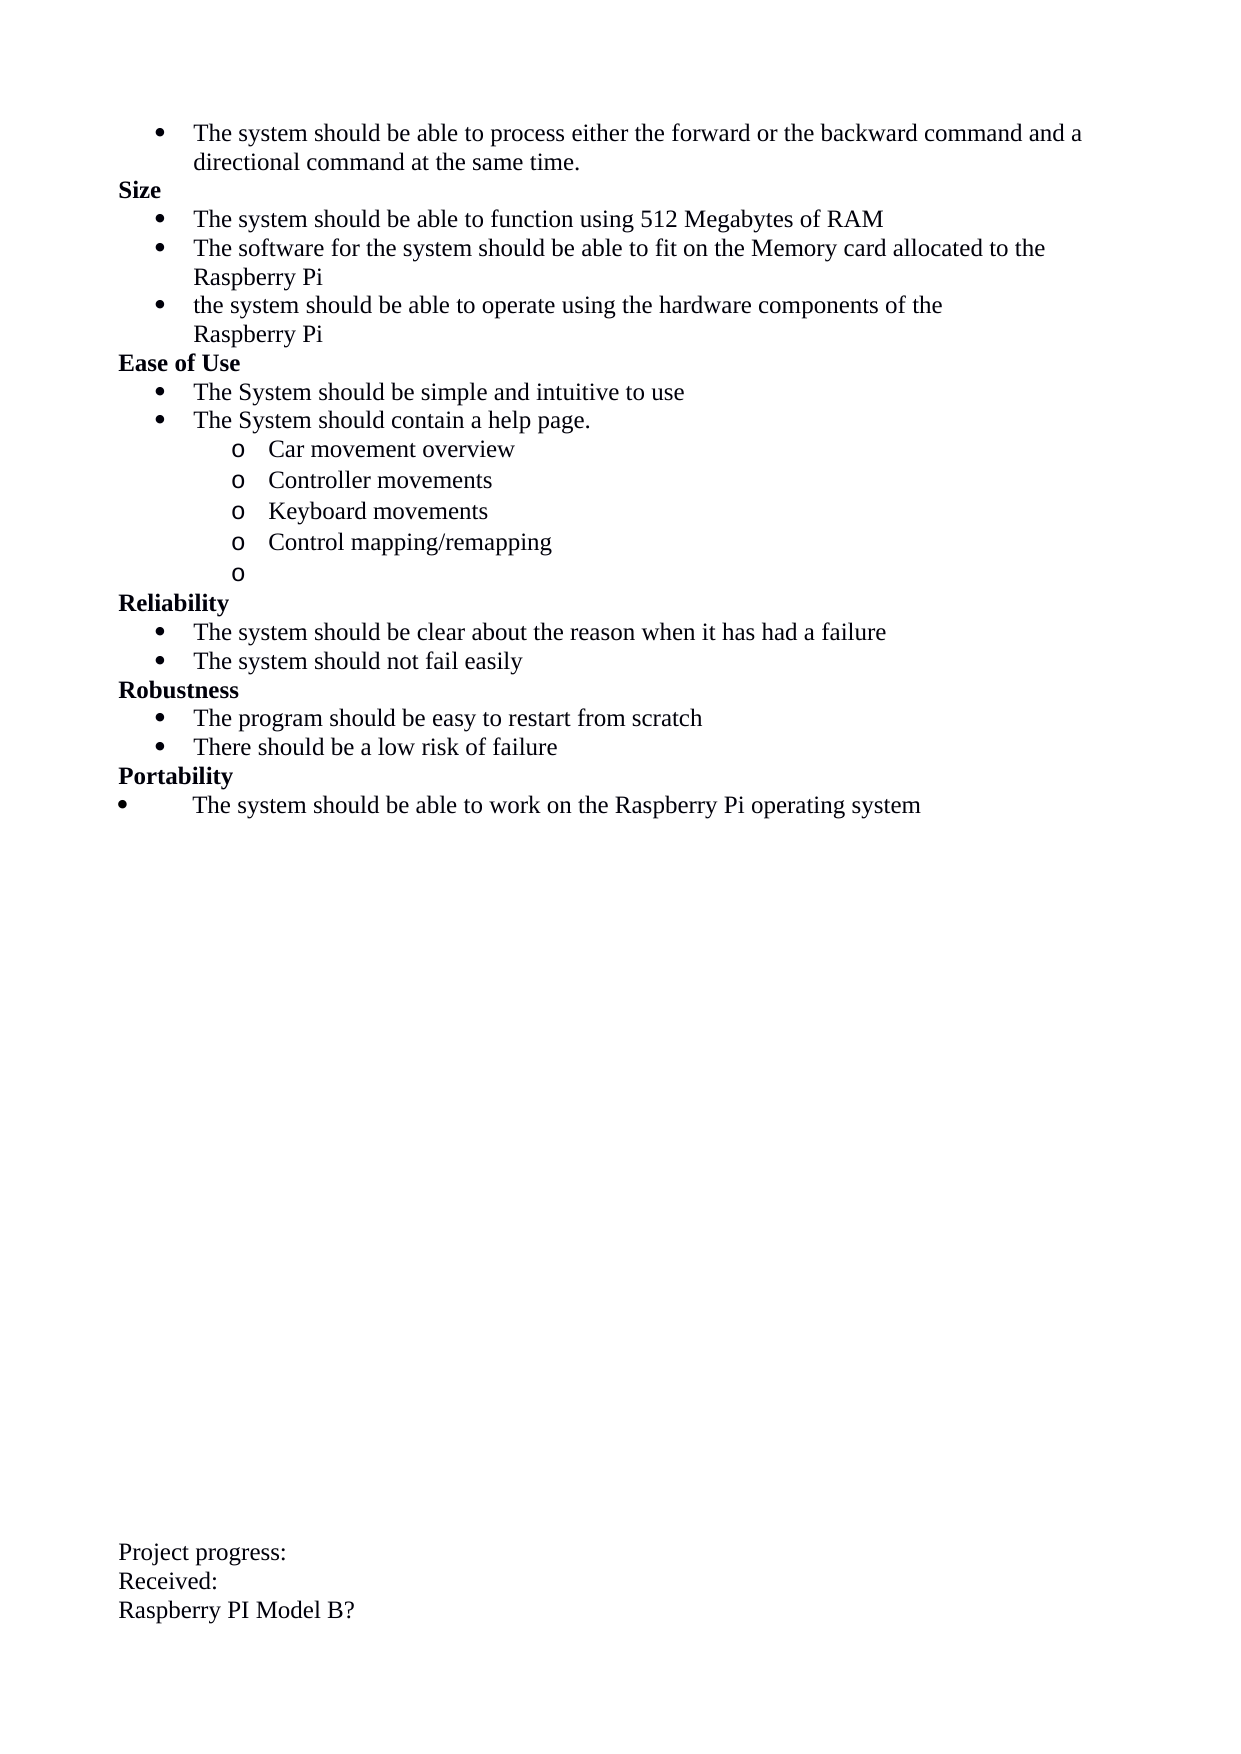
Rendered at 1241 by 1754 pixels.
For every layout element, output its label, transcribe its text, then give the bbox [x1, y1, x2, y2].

list The program should be easy to restart from scratch [156, 703, 1122, 732]
list The software for the system should be able to fit on the Memory card allocated to the Raspberry Pi [156, 233, 1122, 291]
list Controller movements [231, 465, 1122, 496]
list The system should be able to function using 512 Megabytes of RAM [156, 204, 1122, 233]
list The system should be able to work on the Raspberry Pi operating system [118, 790, 1122, 818]
text Size [118, 176, 1122, 204]
list Keyboard movements [231, 496, 1122, 527]
list Raspberry Pi [193, 319, 1122, 348]
list The system should be clear about the reason when it has had a failure [156, 617, 1122, 646]
list Received: [118, 1566, 1122, 1595]
text Reliability [118, 588, 1122, 617]
list The system should be able to process either the forward or the backward command and a directional command at the same time. [156, 118, 1122, 176]
list The system should not fail easily [156, 646, 1122, 675]
list Project progress: [118, 1537, 1122, 1566]
list the system should be able to operate using the hardware components of the [156, 291, 1122, 319]
text Robustness [118, 675, 1122, 703]
text Ease of Use [118, 348, 1122, 377]
list Control mapping/remapping [231, 527, 1122, 558]
text Portability [118, 761, 1122, 790]
list Car movement overview [231, 434, 1122, 465]
list The System should be simple and intuitive to use [156, 377, 1122, 406]
list The System should contain a help page. [156, 406, 1122, 434]
list Raspberry PI Model B? [118, 1595, 1122, 1623]
list There should be a low risk of failure [156, 732, 1122, 761]
